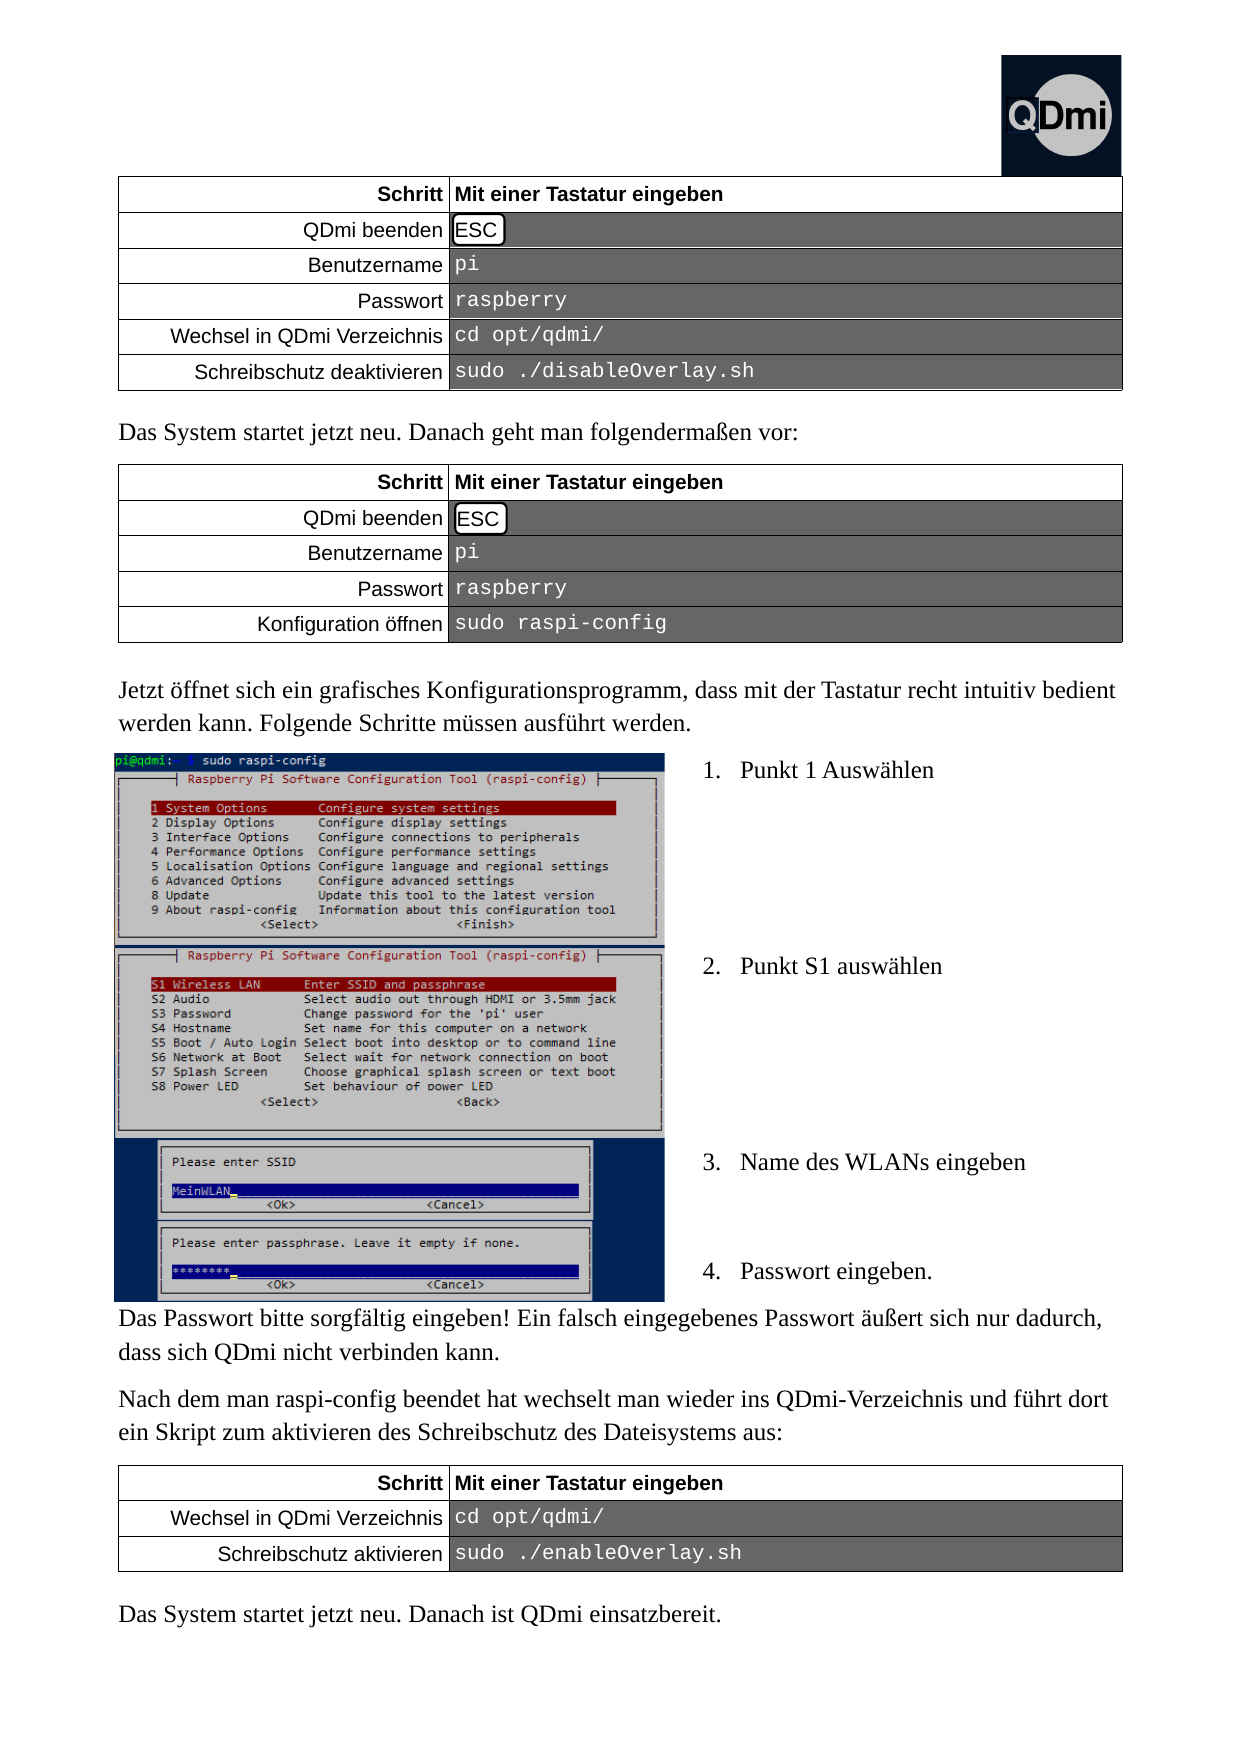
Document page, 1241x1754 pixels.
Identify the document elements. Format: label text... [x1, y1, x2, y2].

table_cell Passwort [119, 284, 449, 318]
table_cell QDmi beenden [119, 213, 449, 247]
table_cell [450, 213, 1122, 247]
table_cell pi [449, 536, 1122, 571]
table_cell Schreibschutz aktivieren [119, 1537, 449, 1571]
table_header Mit einer Tastatur eingeben [449, 465, 1122, 500]
picture [114, 753, 665, 1302]
list Passwort eingeben. [665, 1256, 1122, 1285]
table_header Schritt [119, 1466, 449, 1500]
table_cell QDmi beenden [119, 501, 448, 535]
table_header Schritt [119, 465, 448, 500]
table_cell sudo raspi-config [449, 607, 1122, 642]
table_cell raspberry [449, 572, 1122, 606]
table_header Schritt [119, 177, 449, 212]
table_cell Wechsel in QDmi Verzeichnis [119, 320, 449, 354]
table_cell Passwort [119, 572, 448, 606]
table_cell Konfiguration öffnen [119, 607, 448, 642]
table_cell Benutzername [119, 249, 449, 283]
text Das System startet jetzt neu. Danach ist QDmi einsatzbereit. [118, 1599, 1122, 1627]
table_cell Wechsel in QDmi Verzeichnis [119, 1501, 449, 1536]
table_header Mit einer Tastatur eingeben [450, 177, 1122, 212]
text Jetzt öffnet sich ein grafisches Konfigurationsprogramm, dass mit der Tastatur recht intuitiv bedient werden kann. Folgende Schritte müssen ausführt werden. [118, 643, 1122, 736]
text Das System startet jetzt neu. Danach geht man folgendermaßen vor: [118, 417, 1122, 446]
table_cell [449, 501, 1122, 535]
text Das Passwort bitte sorgfältig eingeben! Ein falsch eingegebenes Passwort äußert sich nur dadurch, dass sich QDmi nicht verbinden kann. [118, 1303, 1122, 1365]
picture [1001, 55, 1122, 176]
table_cell cd opt/qdmi/ [450, 320, 1122, 354]
table_cell Benutzername [119, 536, 448, 571]
list Punkt S1 auswählen [665, 951, 1122, 1128]
table_cell cd opt/qdmi/ [450, 1501, 1122, 1536]
table_cell sudo ./enableOverlay.sh [450, 1537, 1122, 1571]
table_cell Schreibschutz deaktivieren [119, 355, 449, 389]
table_cell pi [450, 249, 1122, 283]
list Punkt 1 Auswählen [665, 755, 1122, 932]
table_cell raspberry [450, 284, 1122, 318]
table_header Mit einer Tastatur eingeben [450, 1466, 1122, 1500]
list Name des WLANs eingeben [665, 1147, 1122, 1237]
table_cell sudo ./disableOverlay.sh [450, 355, 1122, 389]
text Nach dem man raspi-config beendet hat wechselt man wieder ins QDmi-Verzeichnis und führt dort ein Skript zum aktivieren des Schreibschutz des Dateisystems aus: [118, 1384, 1122, 1446]
